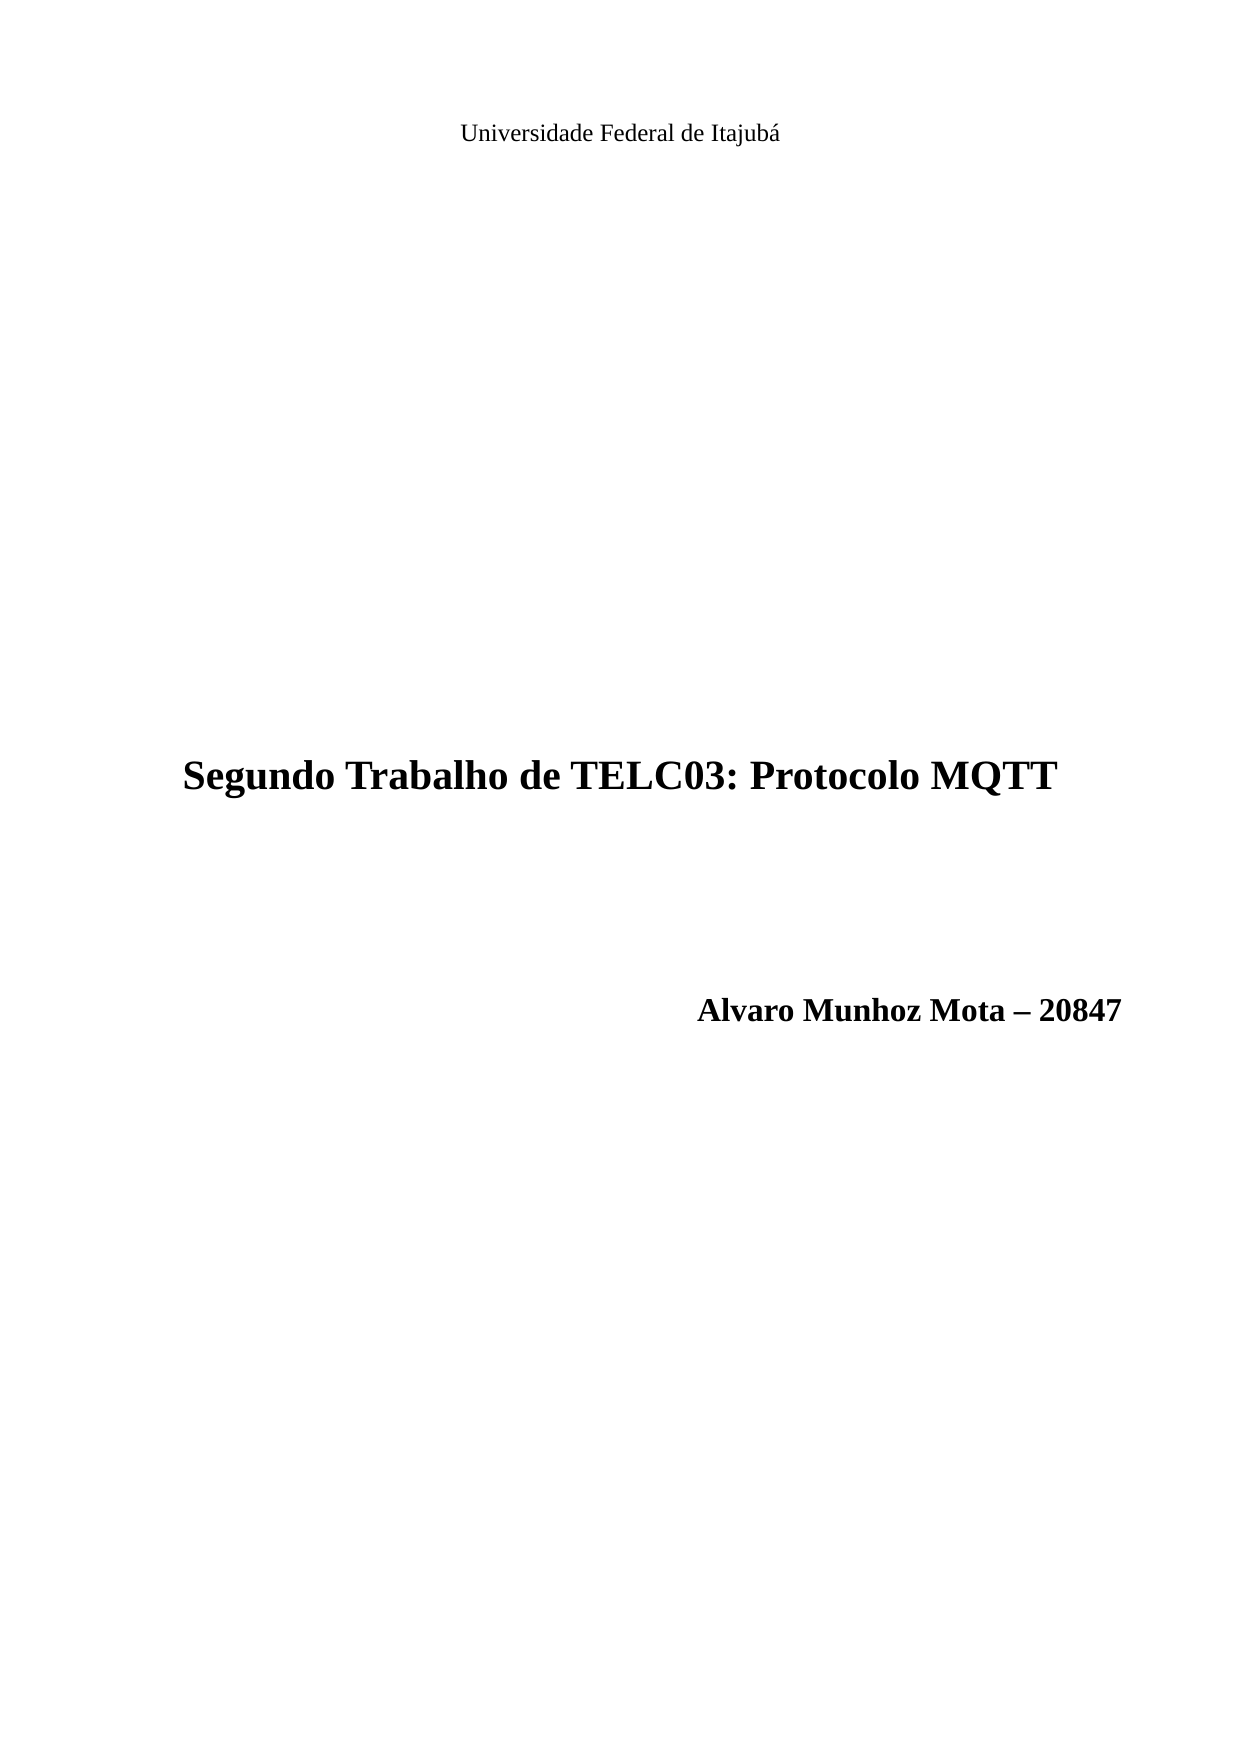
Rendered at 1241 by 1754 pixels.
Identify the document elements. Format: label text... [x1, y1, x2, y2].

text Universidade Federal de Itajubá [118, 118, 1122, 147]
text Alvaro Munhoz Mota – 20847 [118, 990, 1122, 1028]
text Segundo Trabalho de TELC03: Protocolo MQTT [118, 751, 1122, 798]
